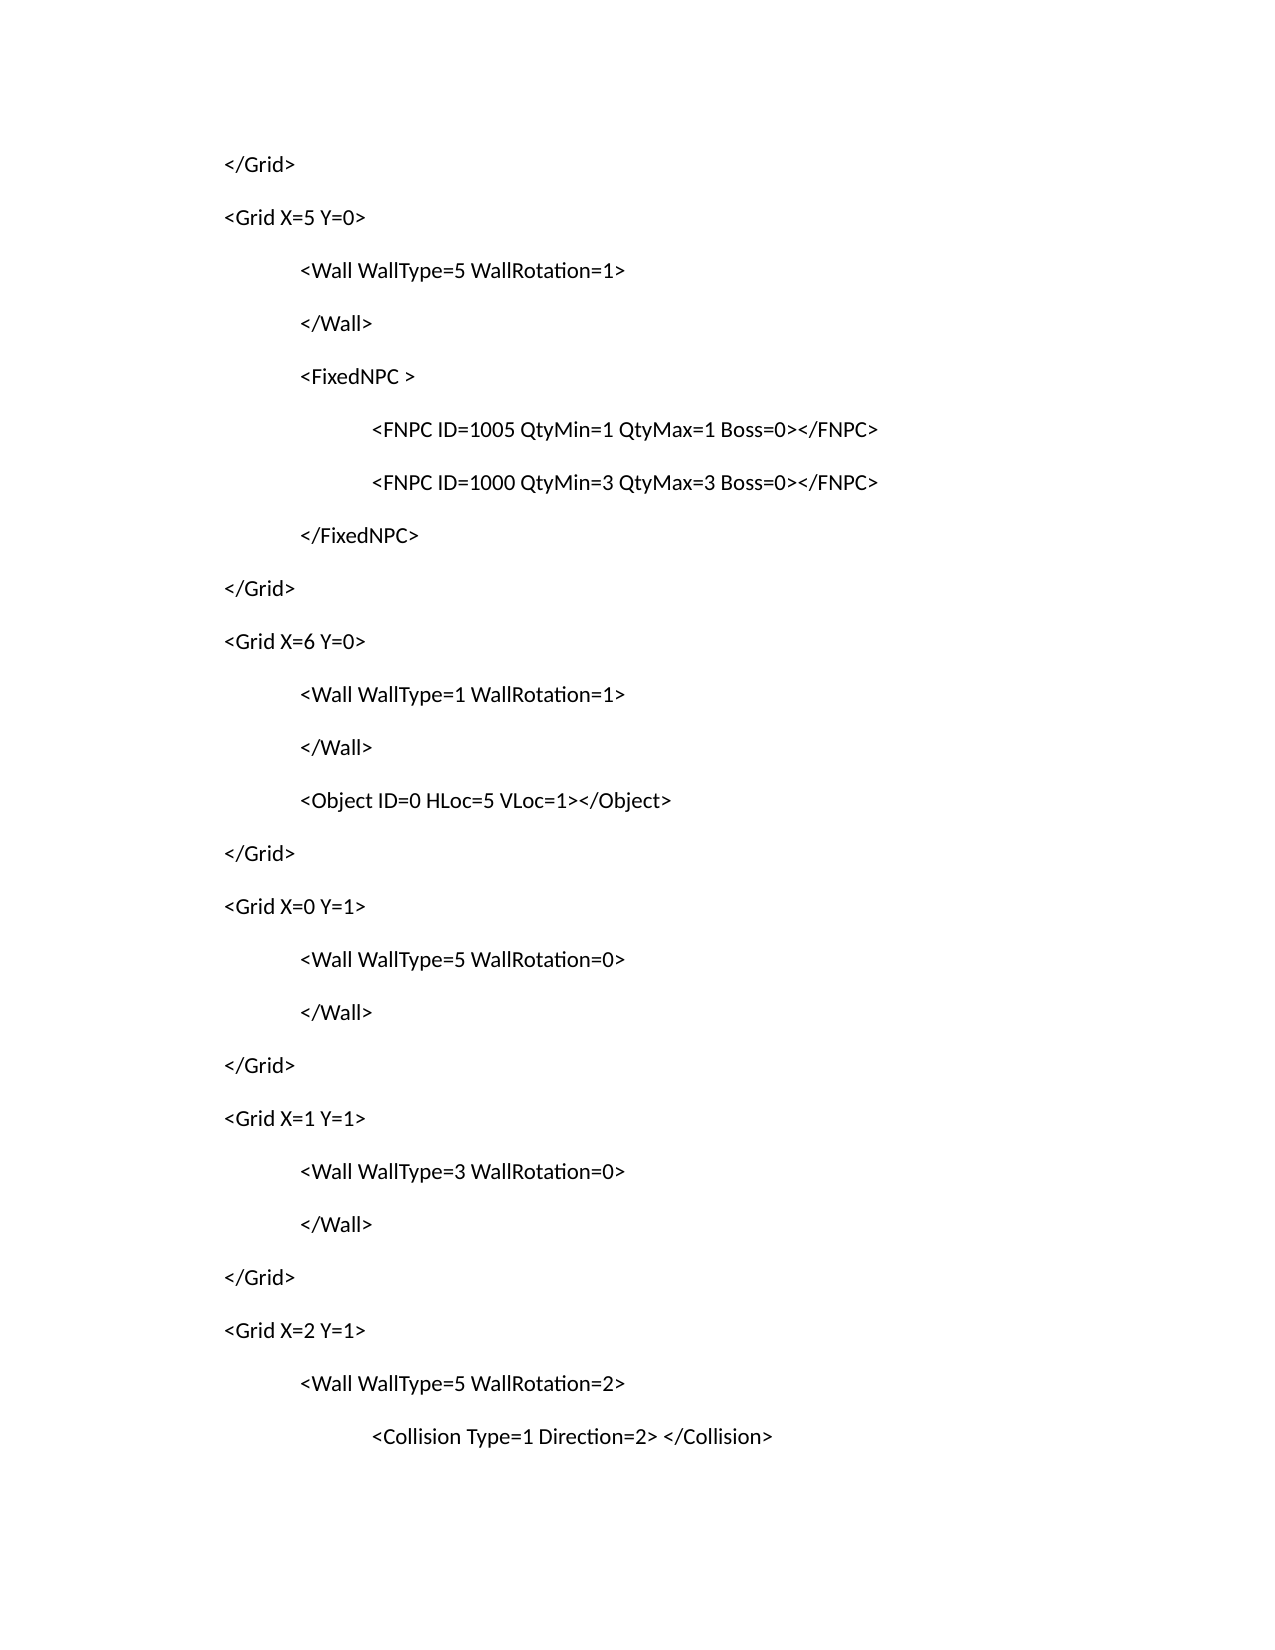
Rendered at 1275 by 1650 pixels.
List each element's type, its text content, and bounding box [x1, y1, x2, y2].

text </Wall> [225, 309, 1125, 337]
text <Wall WallType=1 WallRotation=1> [225, 680, 1125, 708]
text </Wall> [225, 998, 1125, 1026]
text </Grid> [150, 150, 1125, 178]
text </Grid> [150, 839, 1125, 867]
text </Wall> [225, 1210, 1125, 1238]
text <Grid X=1 Y=1> [150, 1104, 1125, 1132]
text <FNPC ID=1005 QtyMin=1 QtyMax=1 Boss=0></FNPC> [150, 415, 1125, 443]
text </Grid> [150, 1051, 1125, 1079]
text <Object ID=0 HLoc=5 VLoc=1></Object> [225, 786, 1125, 814]
text <Wall WallType=5 WallRotation=2> [225, 1369, 1125, 1397]
text <Grid X=6 Y=0> [150, 627, 1125, 655]
text </Grid> [150, 574, 1125, 602]
text <Wall WallType=5 WallRotation=1> [225, 256, 1125, 284]
text <Wall WallType=3 WallRotation=0> [225, 1157, 1125, 1185]
text </FixedNPC> [300, 521, 1125, 549]
text </Wall> [225, 733, 1125, 761]
text <FNPC ID=1000 QtyMin=3 QtyMax=3 Boss=0></FNPC> [150, 468, 1125, 496]
text <Collision Type=1 Direction=2> </Collision> [225, 1422, 1125, 1451]
text <Grid X=5 Y=0> [150, 203, 1125, 231]
text <FixedNPC > [225, 362, 1125, 390]
text <Grid X=0 Y=1> [150, 892, 1125, 920]
text <Wall WallType=5 WallRotation=0> [225, 945, 1125, 973]
text <Grid X=2 Y=1> [150, 1316, 1125, 1344]
text </Grid> [150, 1263, 1125, 1291]
